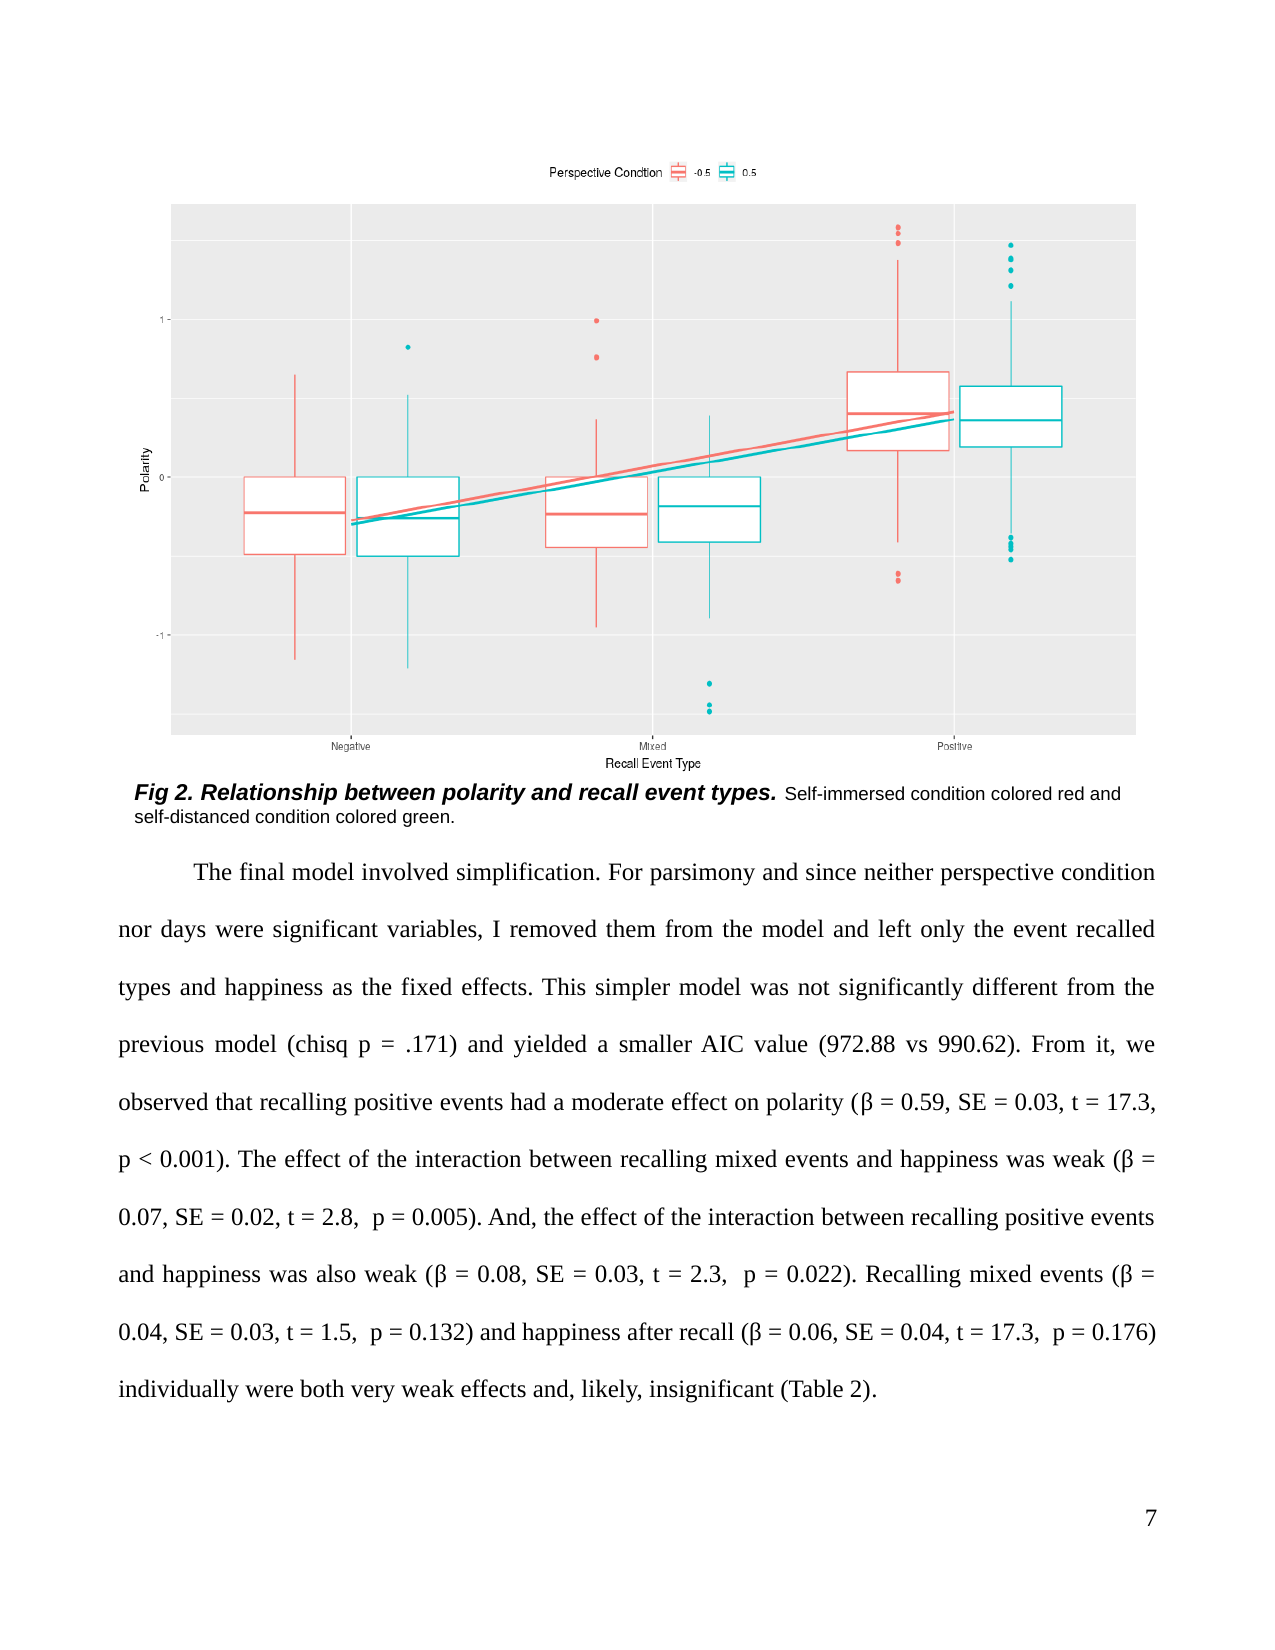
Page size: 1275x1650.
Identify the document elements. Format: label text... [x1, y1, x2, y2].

text Fig 2. Relationship between polarity and recall event types. Self-immersed condition colored red and self-distanced condition colored green. [134, 778, 1141, 828]
text The final model involved simplification. For parsimony and since neither perspective condition nor days were significant variables, I removed them from the model and left only the event recalled types and happiness as the fixed effects. This simpler model was not significantly different from the previous model (chisq p = .171) and yielded a smaller AIC value (972.88 vs 990.62). From it, we observed that recalling positive events had a moderate effect on polarity (β = 0.59, SE = 0.03, t = 17.3, p < 0.001). The effect of the interaction between recalling mixed events and happiness was weak (β = 0.07, SE = 0.02, t = 2.8, p = 0.005). And, the effect of the interaction between recalling positive events and happiness was also weak (β = 0.08, SE = 0.03, t = 2.3, p = 0.022). Recalling mixed events (β = 0.04, SE = 0.03, t = 1.5, p = 0.132) and happiness after recall (β = 0.06, SE = 0.04, t = 17.3, p = 0.176) individually were both very weak effects and, likely, insignificant (Table 2). [118, 148, 1157, 1403]
picture [134, 147, 1141, 778]
